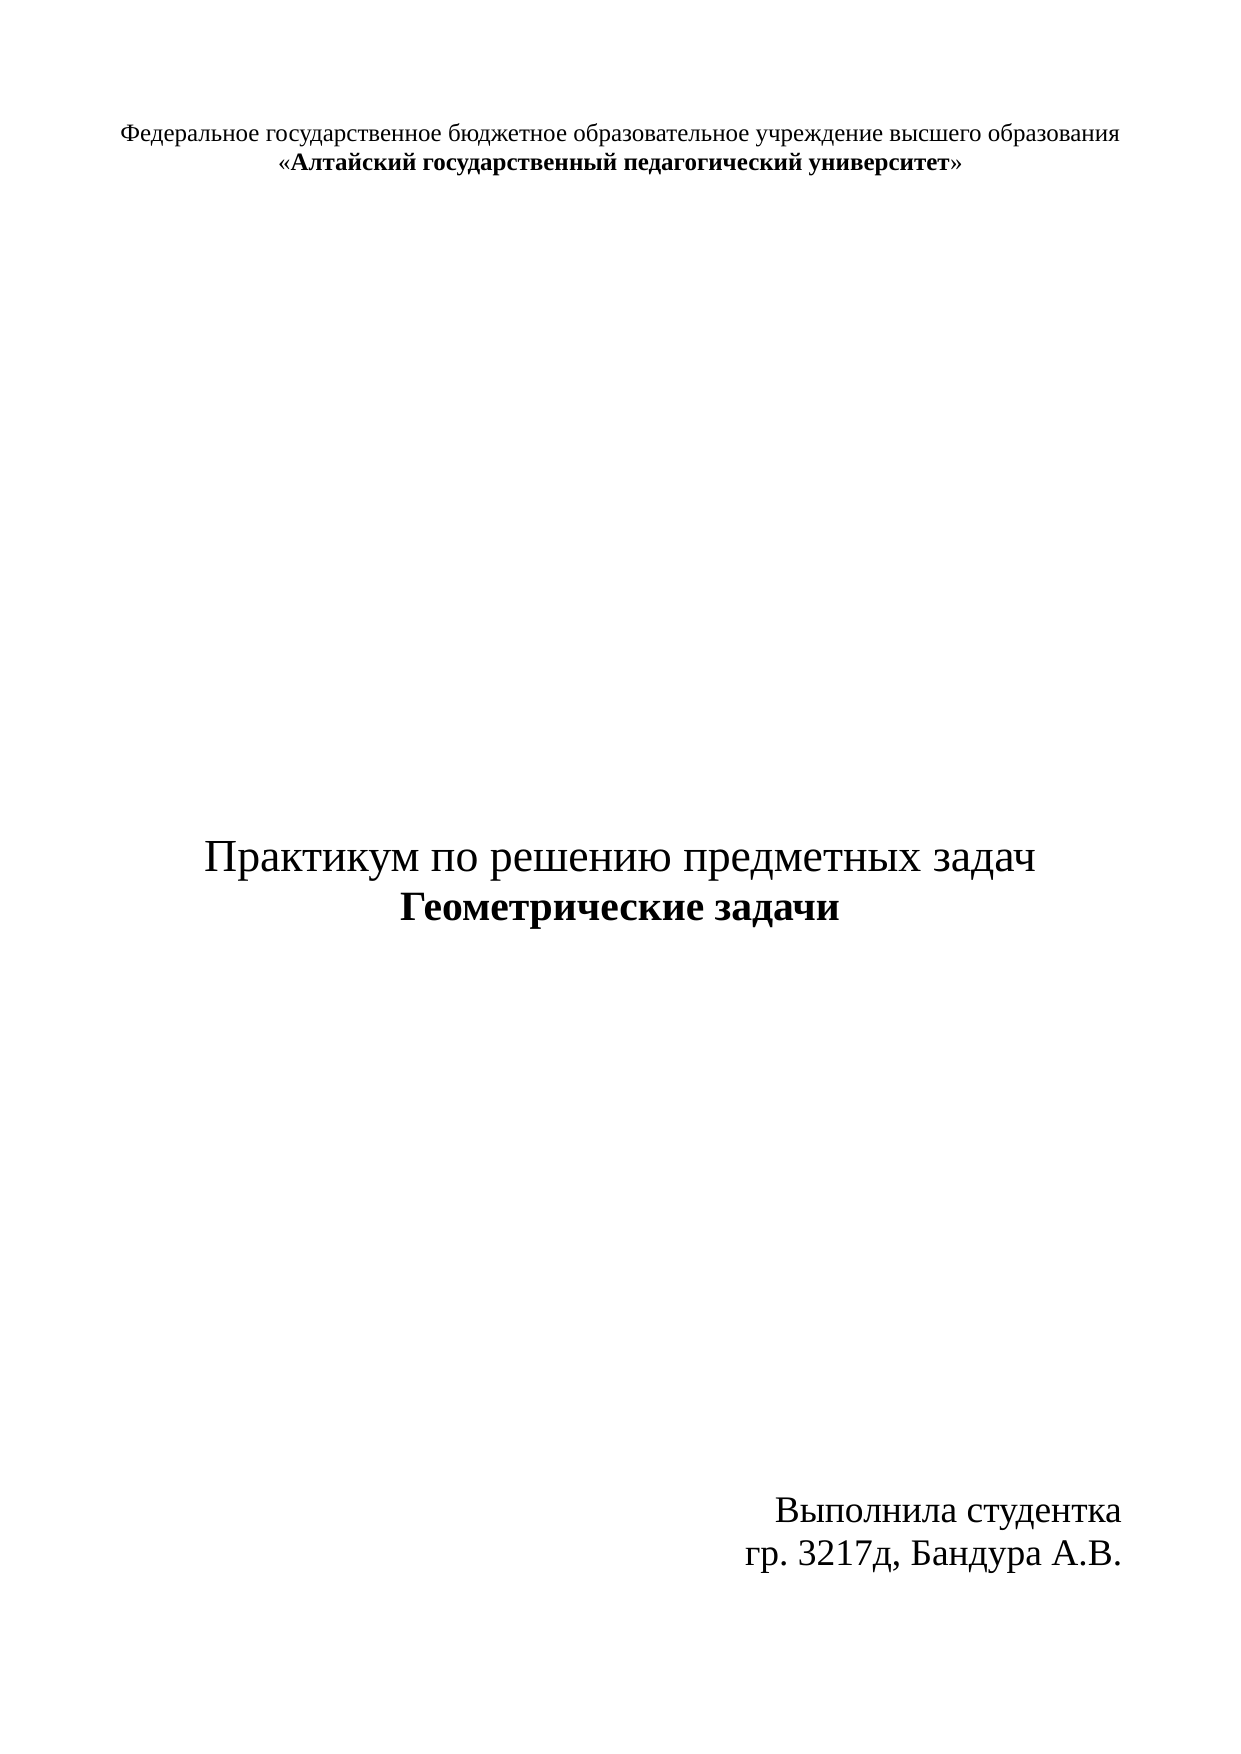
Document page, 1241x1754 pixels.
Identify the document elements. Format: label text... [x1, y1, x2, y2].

text Выполнила студентка [118, 1487, 1122, 1531]
text Геометрические задачи [118, 881, 1122, 929]
text Практикум по решению предметных задач [118, 828, 1122, 881]
text гр. 3217д, Бандура А.В. [118, 1531, 1122, 1574]
text Федеральное государственное бюджетное образовательное учреждение высшего образования «Алтайский государственный педагогический университет» [118, 118, 1122, 176]
